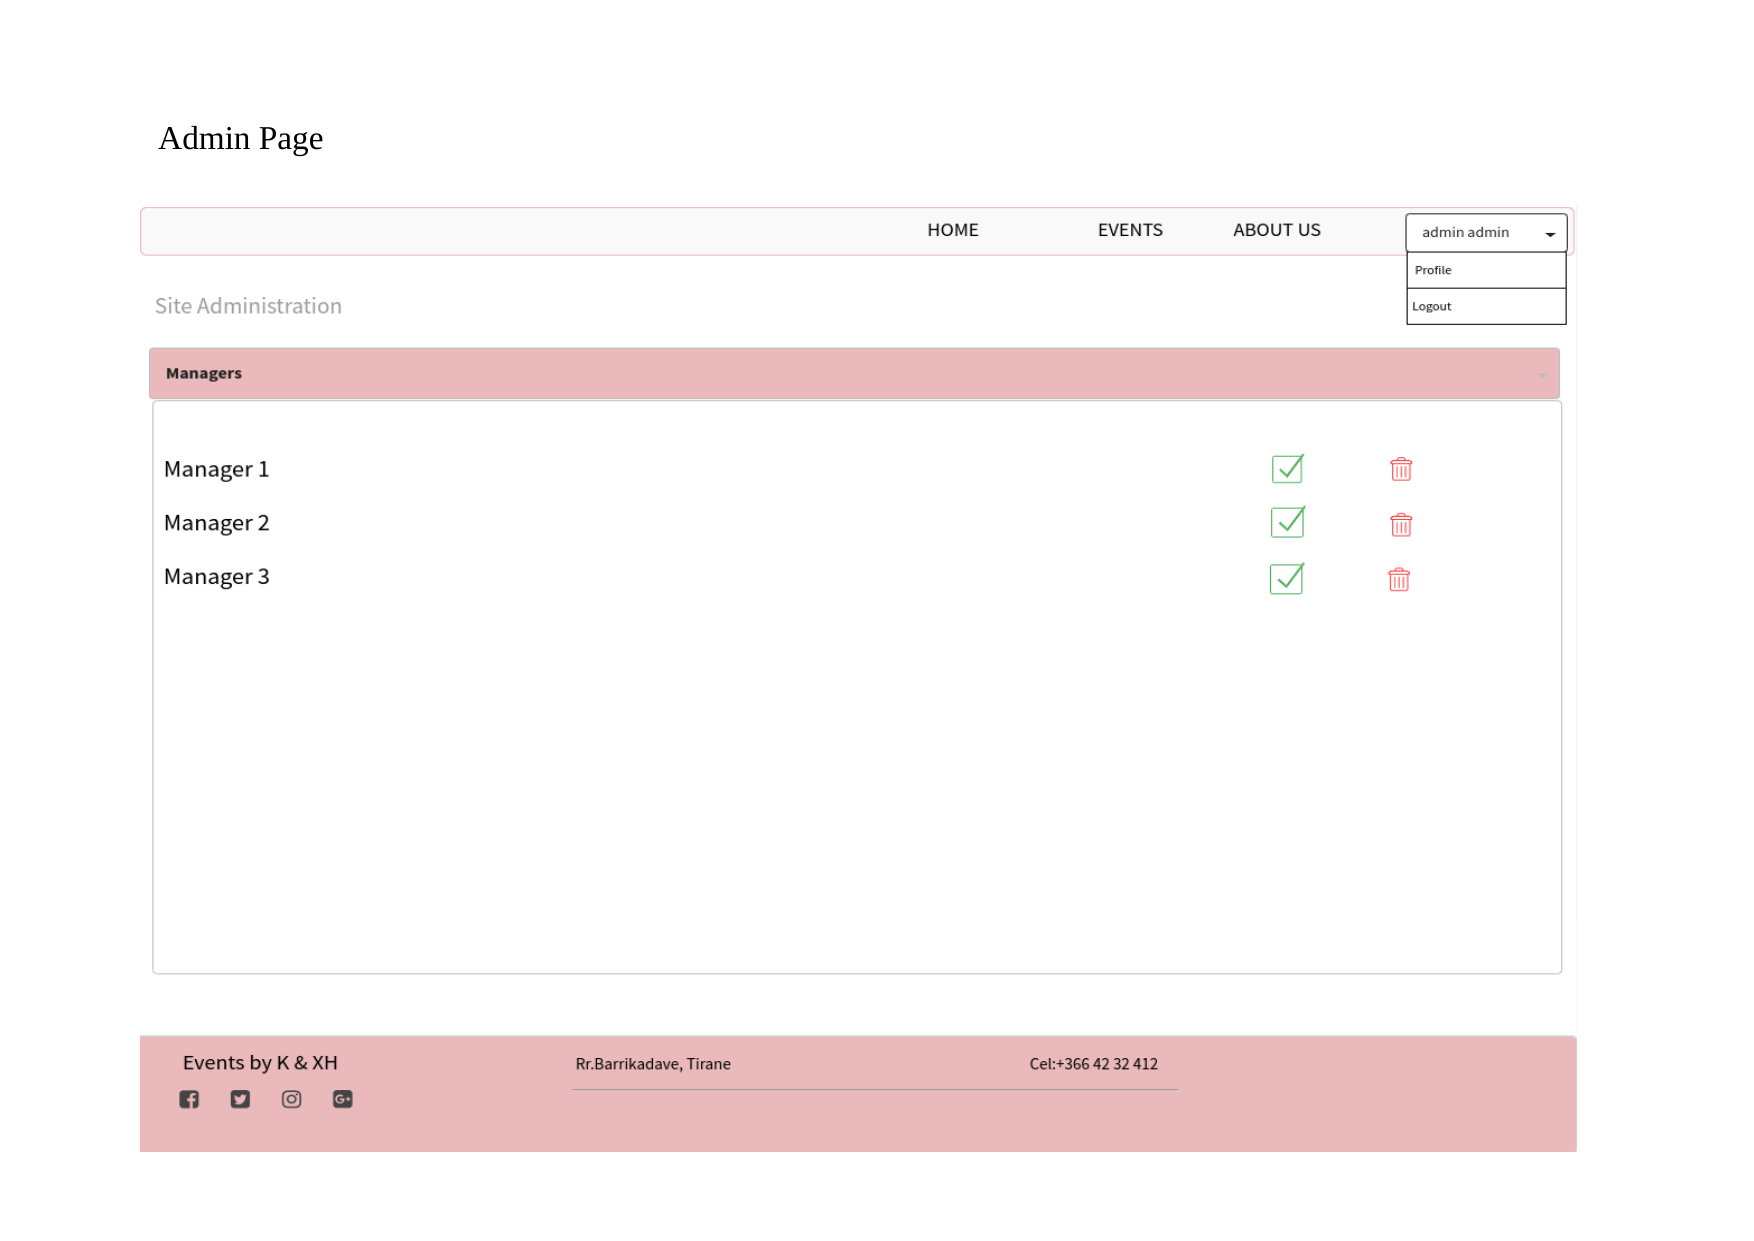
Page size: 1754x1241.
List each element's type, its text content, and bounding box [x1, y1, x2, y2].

picture [139, 203, 1578, 1152]
text Admin Page [118, 118, 1636, 156]
